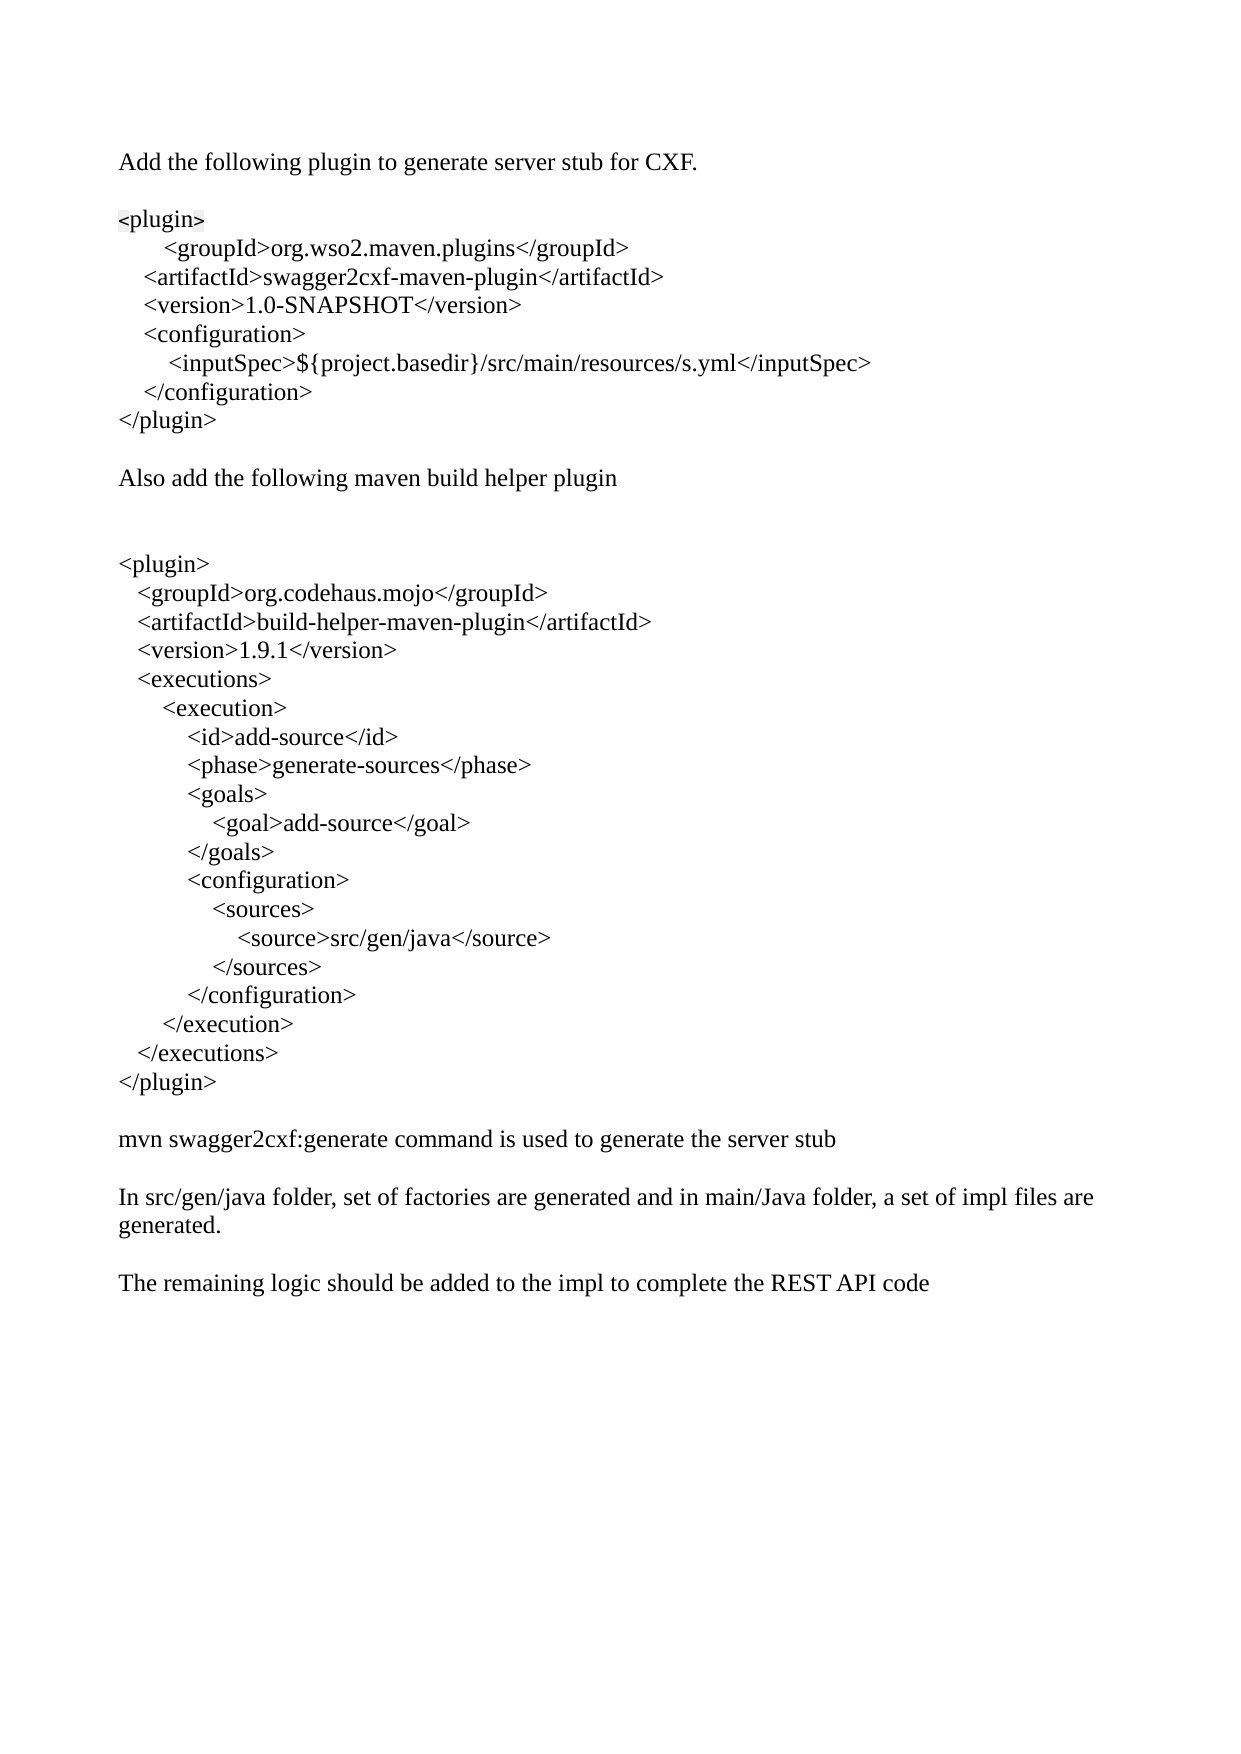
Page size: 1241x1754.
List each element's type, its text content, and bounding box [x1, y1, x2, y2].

text The remaining logic should be added to the impl to complete the REST API code [118, 1268, 1122, 1297]
text Also add the following maven build helper plugin [118, 463, 1122, 492]
text <execution> [118, 693, 1122, 722]
text <plugin> <groupId>org.wso2.maven.plugins</groupId> <artifactId>swagger2cxf-maven-plugin</artifactId> <version>1.0-SNAPSHOT</version> <configuration> <inputSpec>${project.basedir}/src/main/resources/s.yml</inputSpec> </configuration> </plugin> [118, 204, 1122, 434]
text </execution> [118, 1009, 1122, 1038]
text <artifactId>build-helper-maven-plugin</artifactId> [118, 607, 1122, 636]
text In src/gen/java folder, set of factories are generated and in main/Java folder, a set of impl files are generated. [118, 1182, 1122, 1239]
text </sources> [118, 952, 1122, 981]
text <phase>generate-sources</phase> [118, 751, 1122, 779]
text <version>1.9.1</version> [118, 636, 1122, 664]
text <goal>add-source</goal> [118, 808, 1122, 837]
text </goals> [118, 837, 1122, 866]
text <plugin> [118, 549, 1122, 578]
text </configuration> [118, 981, 1122, 1009]
text Add the following plugin to generate server stub for CXF. [118, 147, 1122, 176]
text <source>src/gen/java</source> [118, 923, 1122, 952]
text <goals> [118, 779, 1122, 808]
text <configuration> [118, 866, 1122, 894]
text </executions> [118, 1038, 1122, 1067]
text mvn swagger2cxf:generate command is used to generate the server stub [118, 1124, 1122, 1153]
text <sources> [118, 894, 1122, 923]
text <executions> [118, 664, 1122, 693]
text <groupId>org.codehaus.mojo</groupId> [118, 578, 1122, 607]
text <id>add-source</id> [118, 722, 1122, 751]
text </plugin> [118, 1067, 1122, 1096]
